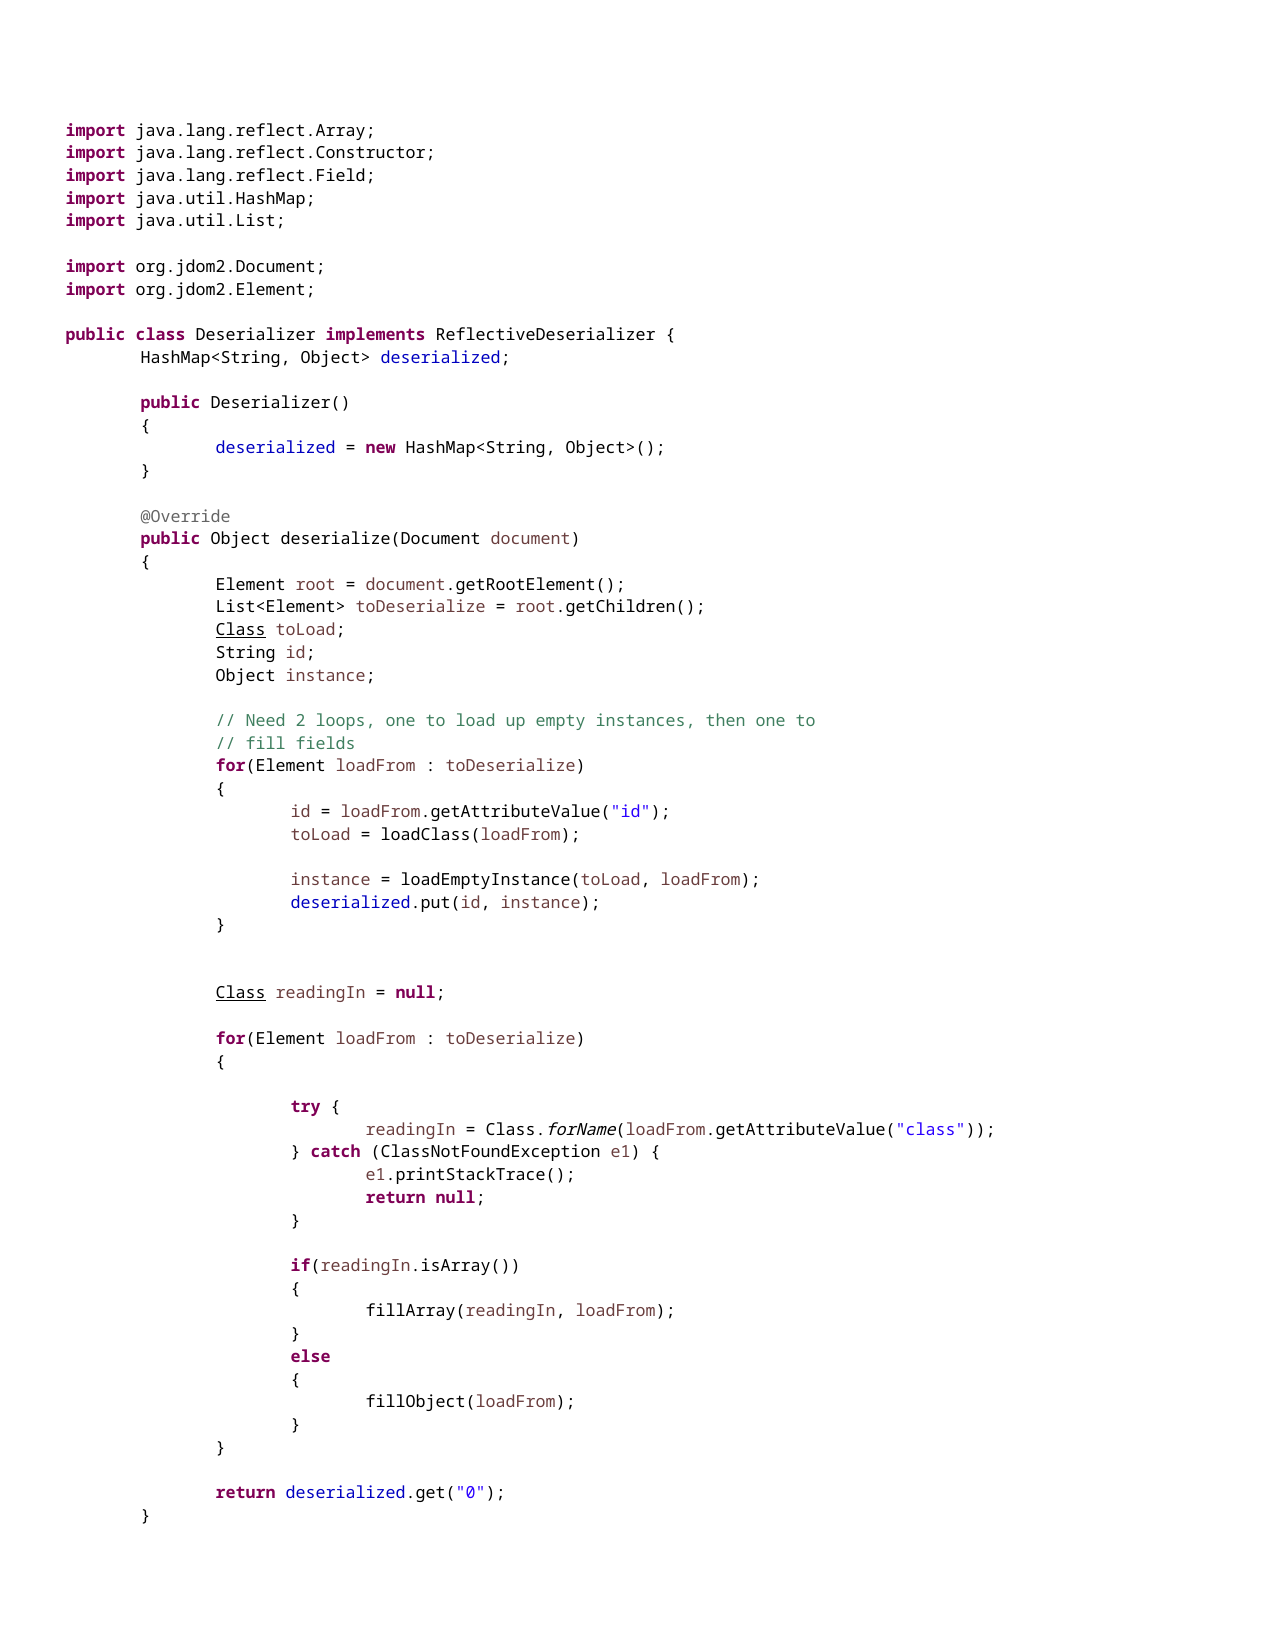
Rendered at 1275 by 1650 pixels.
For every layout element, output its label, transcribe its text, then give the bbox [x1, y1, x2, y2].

text toLoad = loadClass(loadFrom); [65, 822, 1209, 845]
text } [65, 1322, 1209, 1344]
text import java.lang.reflect.Constructor; [65, 141, 1209, 163]
text } catch (ClassNotFoundException e1) { [65, 1140, 1209, 1163]
text try { [65, 1094, 1209, 1117]
text import java.lang.reflect.Array; [65, 118, 1209, 141]
text { [65, 549, 1209, 572]
text { [65, 1276, 1209, 1299]
text instance = loadEmptyInstance(toLoad, loadFrom); [65, 867, 1209, 890]
text import java.util.List; [65, 209, 1209, 232]
text deserialized.put(id, instance); [65, 890, 1209, 913]
text import java.lang.reflect.Field; [65, 163, 1209, 186]
text e1.printStackTrace(); [65, 1163, 1209, 1185]
text return deserialized.get("0"); [65, 1481, 1209, 1503]
text fillArray(readingIn, loadFrom); [65, 1299, 1209, 1322]
text } [65, 1412, 1209, 1435]
text id = loadFrom.getAttributeValue("id"); [65, 799, 1209, 822]
text public class Deserializer implements ReflectiveDeserializer { [65, 322, 1209, 345]
text { [65, 1367, 1209, 1390]
text import org.jdom2.Document; [65, 254, 1209, 277]
text if(readingIn.isArray()) [65, 1253, 1209, 1276]
text HashMap<String, Object> deserialized; [65, 345, 1209, 368]
text readingIn = Class.forName(loadFrom.getAttributeValue("class")); [65, 1117, 1209, 1140]
text // Need 2 loops, one to load up empty instances, then one to [65, 708, 1209, 731]
text for(Element loadFrom : toDeserialize) [65, 754, 1209, 777]
text return null; [65, 1185, 1209, 1208]
text deserialized = new HashMap<String, Object>(); [65, 436, 1209, 459]
text } [65, 1503, 1209, 1526]
text Element root = document.getRootElement(); [65, 572, 1209, 595]
text Class readingIn = null; [65, 981, 1209, 1004]
text { [65, 413, 1209, 436]
text else [65, 1344, 1209, 1367]
text } [65, 459, 1209, 481]
text } [65, 1208, 1209, 1231]
text List<Element> toDeserialize = root.getChildren(); [65, 595, 1209, 618]
text } [65, 913, 1209, 936]
text Object instance; [65, 663, 1209, 686]
text import org.jdom2.Element; [65, 277, 1209, 300]
text } [65, 1435, 1209, 1458]
text Class toLoad; [65, 618, 1209, 640]
text // fill fields [65, 731, 1209, 754]
text for(Element loadFrom : toDeserialize) [65, 1026, 1209, 1049]
text String id; [65, 640, 1209, 663]
text public Deserializer() [65, 391, 1209, 413]
text public Object deserialize(Document document) [65, 527, 1209, 549]
text { [65, 777, 1209, 799]
text { [65, 1049, 1209, 1072]
text @Override [65, 504, 1209, 527]
text fillObject(loadFrom); [65, 1390, 1209, 1412]
text import java.util.HashMap; [65, 186, 1209, 209]
